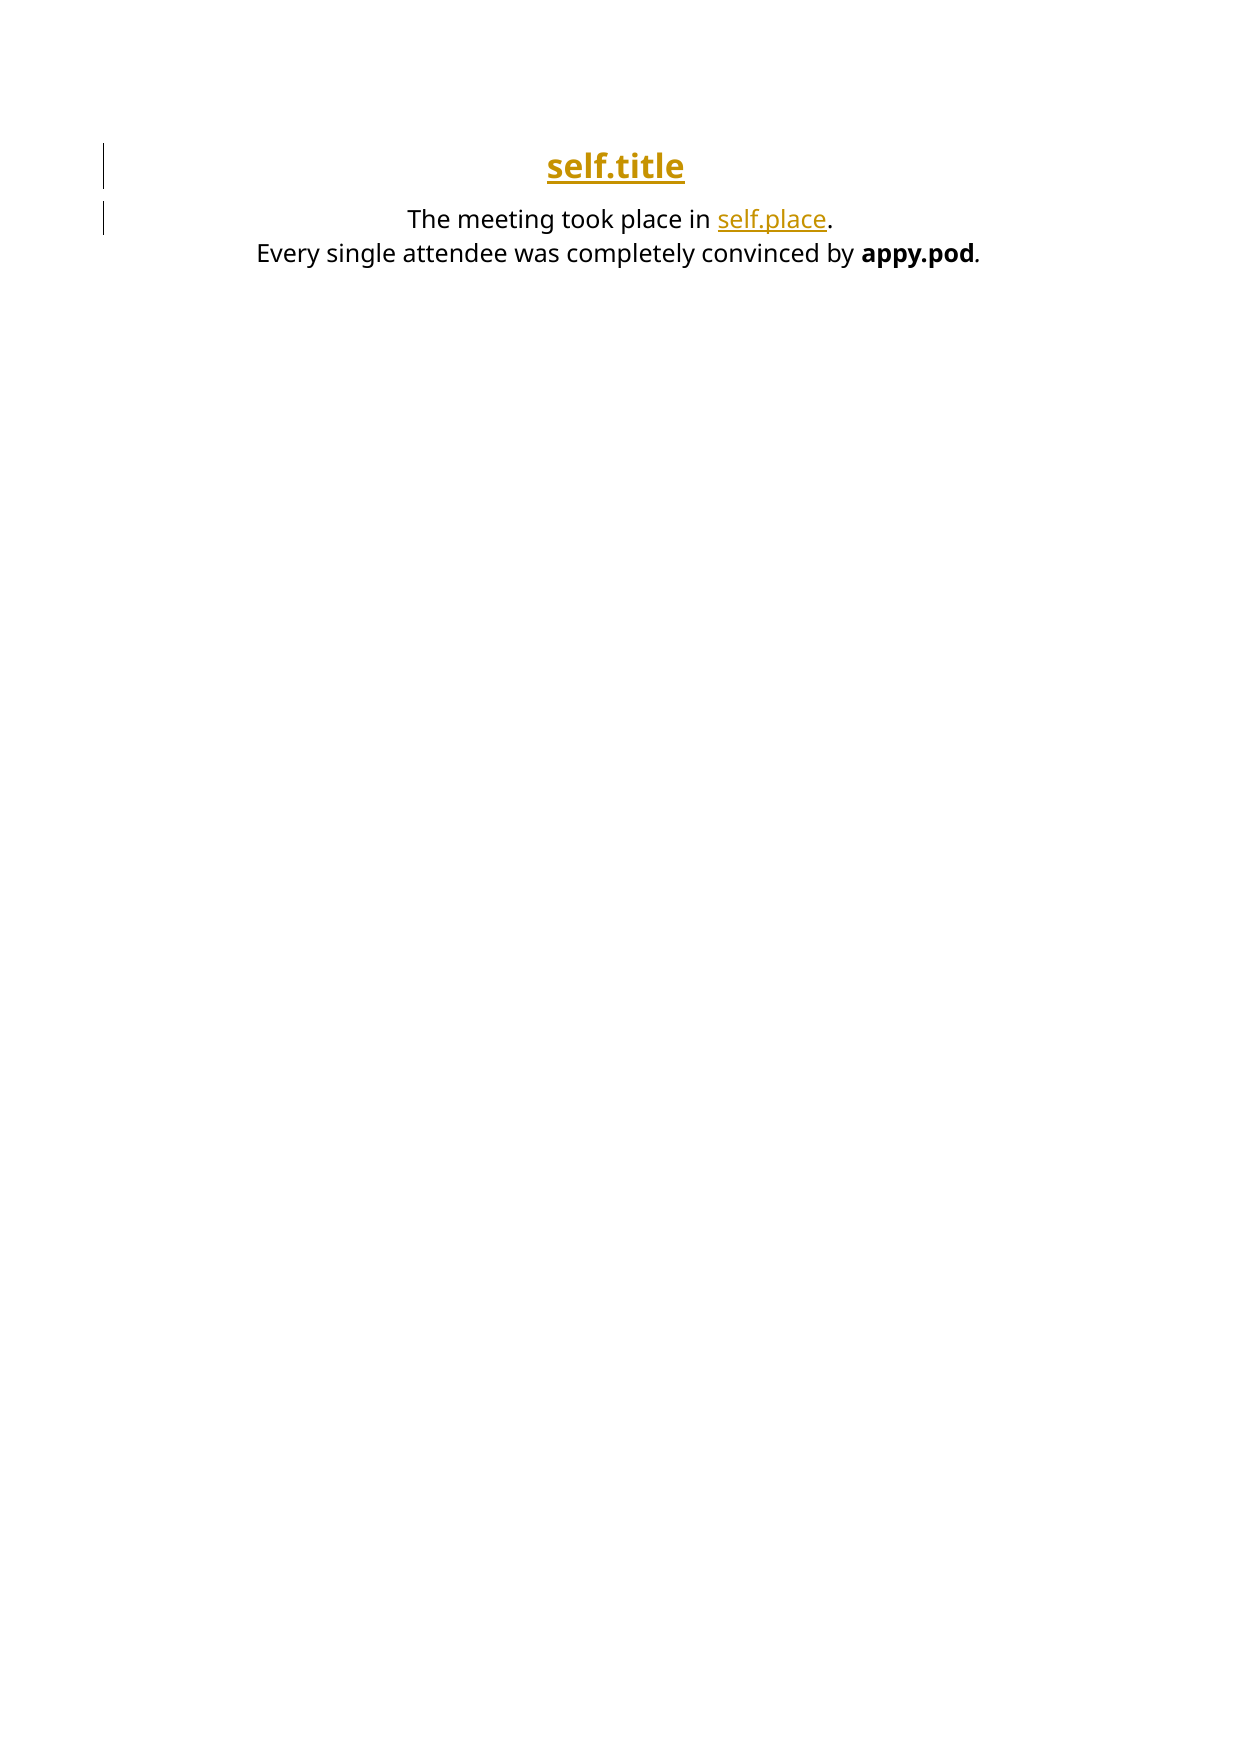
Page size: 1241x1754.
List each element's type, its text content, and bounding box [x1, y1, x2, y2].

text Every single attendee was completely convinced by appy.pod. [118, 235, 1122, 269]
subtitle self.title [118, 143, 1122, 189]
text The meeting took place in self.place. [118, 201, 1122, 235]
